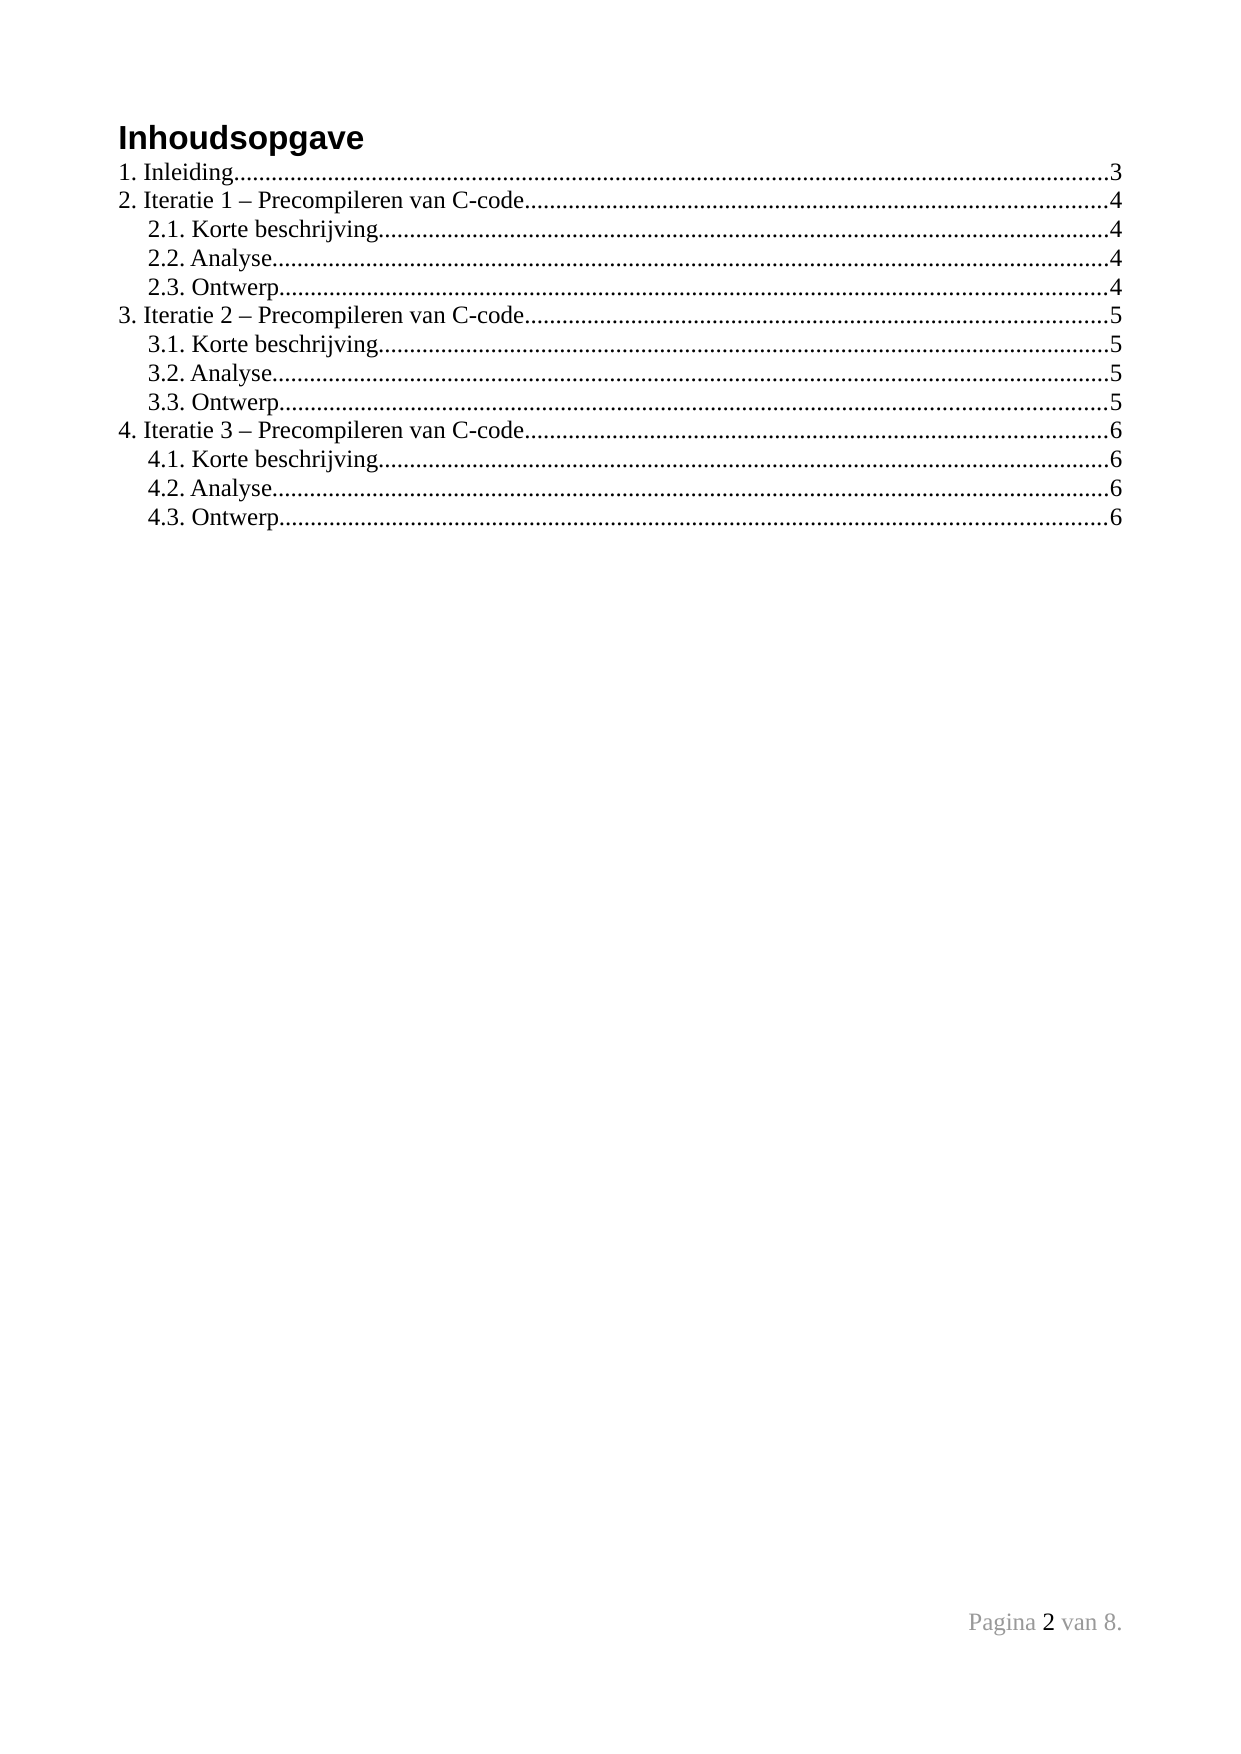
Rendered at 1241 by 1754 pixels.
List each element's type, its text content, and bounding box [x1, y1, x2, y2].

text 2. Iteratie 1 – Precompileren van C-code 4 [118, 185, 1122, 214]
text 2.1. Korte beschrijving 4 [148, 214, 1122, 243]
text 1. Inleiding 3 [118, 157, 1122, 185]
text 4.3. Ontwerp 6 [148, 502, 1122, 530]
text 3.1. Korte beschrijving 5 [148, 329, 1122, 358]
text 3.2. Analyse 5 [148, 358, 1122, 387]
subtitle Inhoudsopgave [118, 118, 1122, 157]
text 4.2. Analyse 6 [148, 473, 1122, 502]
text 2.2. Analyse 4 [148, 243, 1122, 272]
text 3.3. Ontwerp 5 [148, 387, 1122, 415]
text 3. Iteratie 2 – Precompileren van C-code 5 [118, 300, 1122, 329]
text 2.3. Ontwerp 4 [148, 272, 1122, 300]
text 4. Iteratie 3 – Precompileren van C-code 6 [118, 415, 1122, 444]
text 4.1. Korte beschrijving 6 [148, 444, 1122, 473]
